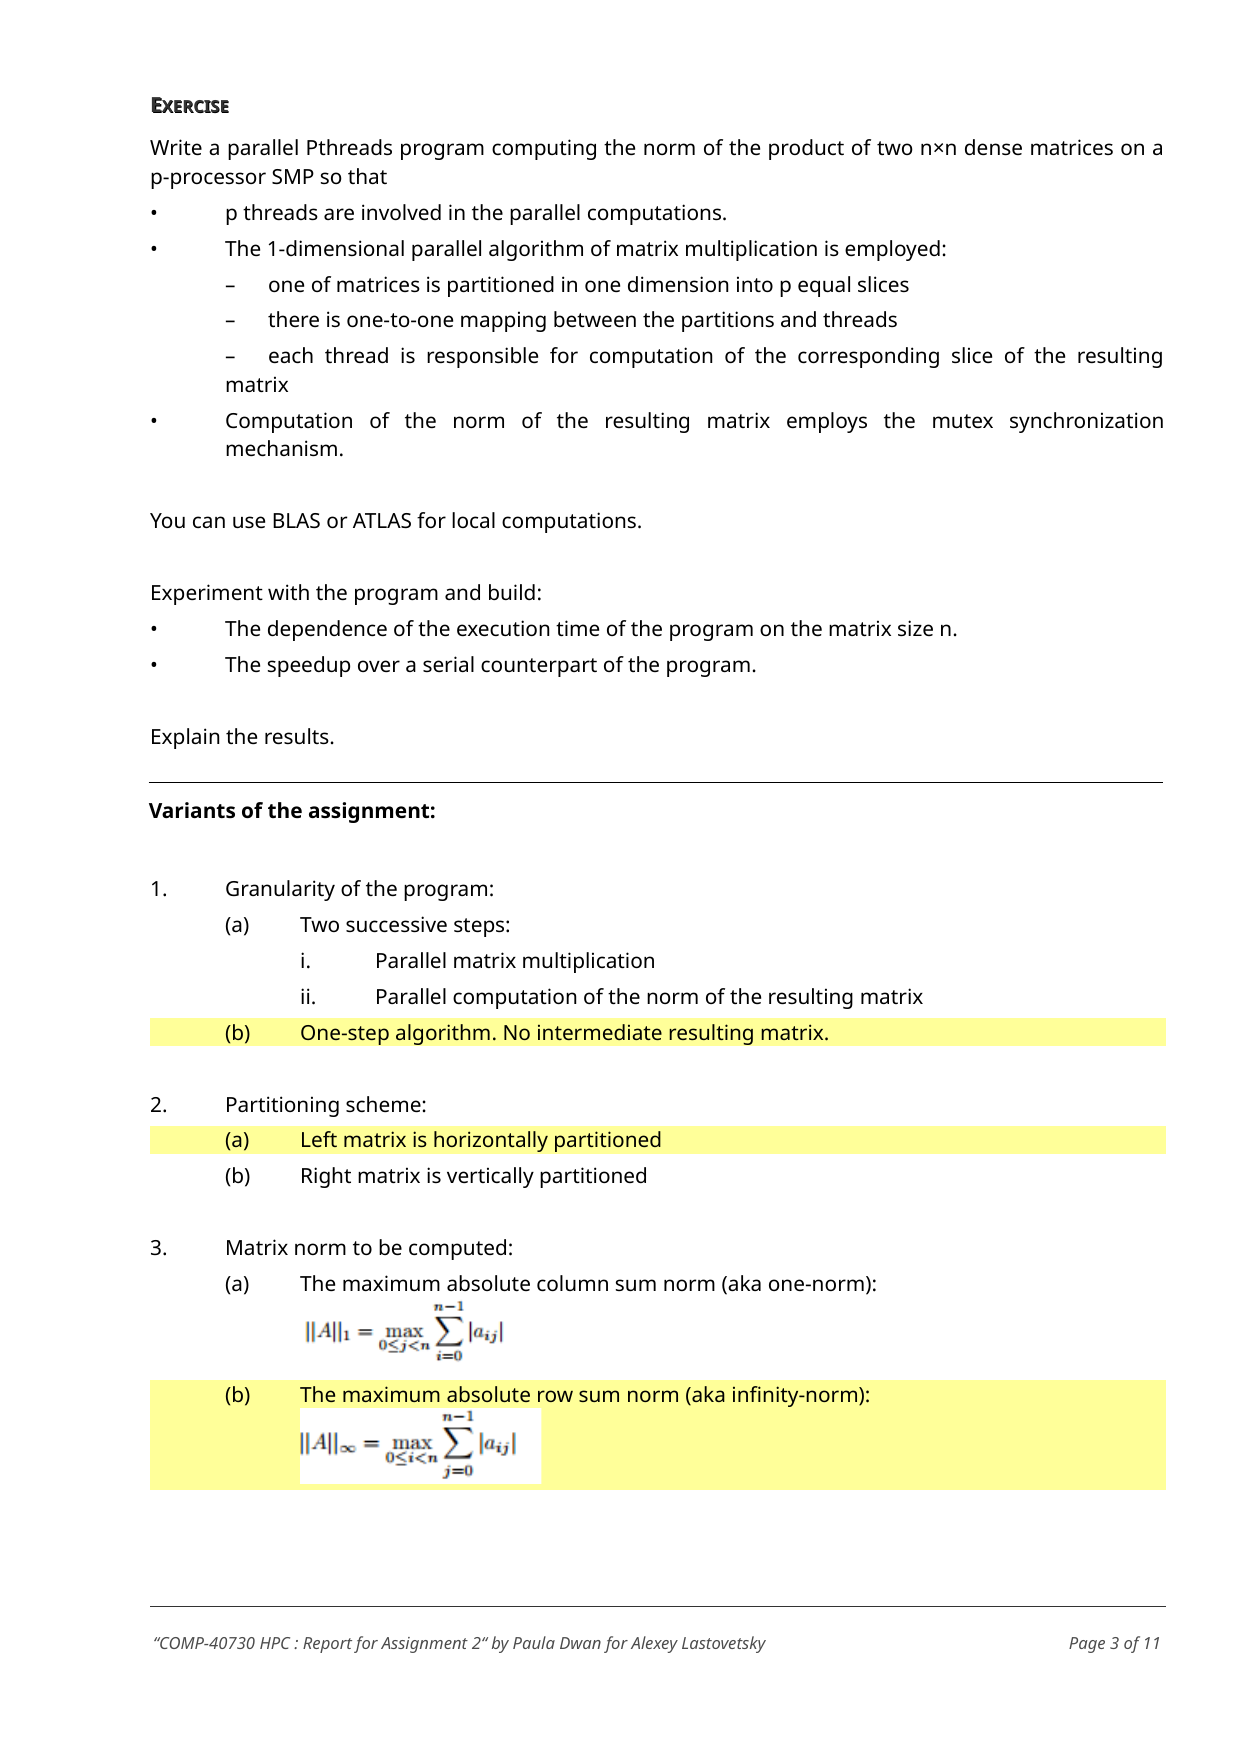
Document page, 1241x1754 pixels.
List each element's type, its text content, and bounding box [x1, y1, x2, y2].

text (a) The maximum absolute column sum norm (aka one-norm): [150, 1269, 1166, 1373]
picture [300, 1408, 542, 1484]
text • The dependence of the execution time of the program on the matrix size n. [150, 614, 1166, 642]
text – each thread is responsible for computation of the corresponding slice of the resulting matrix [150, 342, 1166, 398]
text 2. Partitioning scheme: [150, 1090, 1166, 1118]
text Write a parallel Pthreads program computing the norm of the product of two n×n dense matrices on a p-processor SMP so that [150, 133, 1166, 190]
text Experiment with the program and build: [150, 578, 1166, 607]
text • Computation of the norm of the resulting matrix employs the mutex synchronization mechanism. [150, 406, 1166, 463]
text (a) Two successive steps: [150, 910, 1166, 938]
text (b) The maximum absolute row sum norm (aka infinity-norm): [150, 1380, 1166, 1490]
text (b) One-step algorithm. No intermediate resulting matrix. [150, 1018, 1166, 1046]
text Variants of the assignment: [148, 797, 1166, 825]
text 1. Granularity of the program: [150, 874, 1166, 902]
text You can use BLAS or ATLAS for local computations. [150, 506, 1166, 535]
text • p threads are involved in the parallel computations. [150, 198, 1166, 226]
text i. Parallel matrix multiplication [150, 946, 1166, 974]
text ii. Parallel computation of the norm of the resulting matrix [150, 982, 1166, 1010]
text 3. Matrix norm to be computed: [150, 1233, 1166, 1262]
subtitle Exercise [150, 90, 1166, 118]
text • The speedup over a serial counterpart of the program. [150, 650, 1166, 678]
text – there is one-to-one mapping between the partitions and threads [150, 306, 1166, 334]
text (b) Right matrix is vertically partitioned [150, 1162, 1166, 1190]
text (a) Left matrix is horizontally partitioned [150, 1126, 1166, 1154]
text • The 1-dimensional parallel algorithm of matrix multiplication is employed: [150, 234, 1166, 262]
text Explain the results. [150, 722, 1166, 750]
text – one of matrices is partitioned in one dimension into p equal slices [150, 270, 1166, 298]
picture [300, 1297, 519, 1373]
